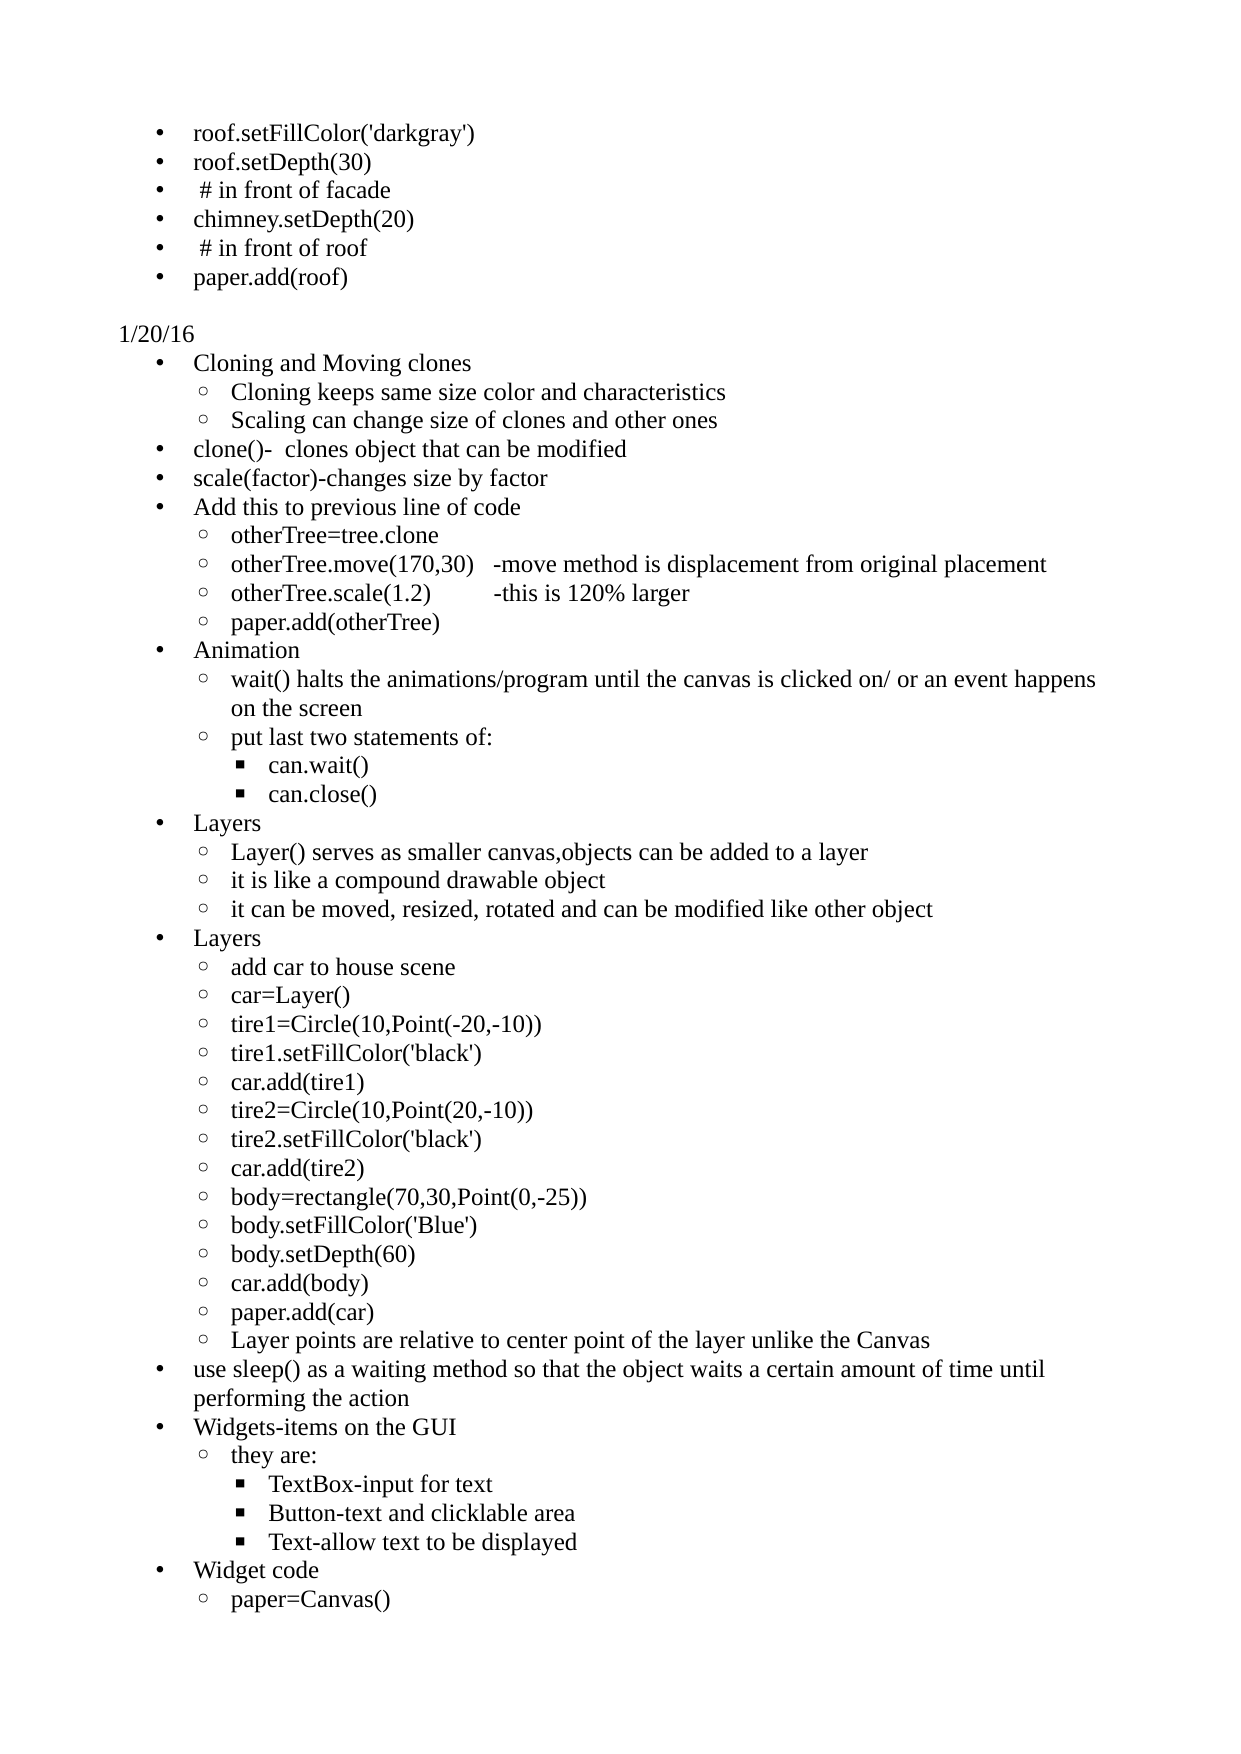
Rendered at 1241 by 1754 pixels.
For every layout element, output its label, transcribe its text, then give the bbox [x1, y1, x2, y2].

list add car to house scene [193, 952, 1122, 981]
list wait() halts the animations/program until the canvas is clicked on/ or an event happens on the screen [193, 664, 1122, 722]
list put last two statements of: [193, 722, 1122, 751]
list car.add(tire2) [193, 1153, 1122, 1182]
list Layers [156, 808, 1122, 837]
list it can be moved, resized, rotated and can be modified like other object [193, 894, 1122, 923]
list Button-text and clicklable area [231, 1498, 1122, 1527]
list body=rectangle(70,30,Point(0,-25)) [193, 1182, 1122, 1211]
list car.add(body) [193, 1268, 1122, 1297]
list tire2=Circle(10,Point(20,-10)) [193, 1096, 1122, 1124]
list Layer() serves as smaller canvas,objects can be added to a layer [193, 837, 1122, 866]
list Layers [156, 923, 1122, 952]
list TextBox-input for text [231, 1469, 1122, 1498]
list Widget code [156, 1556, 1122, 1584]
list Add this to previous line of code [156, 492, 1122, 521]
list # in front of facade [156, 176, 1122, 204]
list chimney.setDepth(20) [156, 204, 1122, 233]
list otherTree.move(170,30) -move method is displacement from original placement [193, 549, 1122, 578]
list Widgets-items on the GUI [156, 1412, 1122, 1441]
list use sleep() as a waiting method so that the object waits a certain amount of time until performing the action [156, 1354, 1122, 1412]
list can.wait() [231, 751, 1122, 779]
list body.setDepth(60) [193, 1239, 1122, 1268]
list roof.setFillColor('darkgray') [156, 118, 1122, 147]
list paper.add(roof) [156, 262, 1122, 291]
list scale(factor)-changes size by factor [156, 463, 1122, 492]
list tire2.setFillColor('black') [193, 1124, 1122, 1153]
list # in front of roof [156, 233, 1122, 262]
list Scaling can change size of clones and other ones [193, 406, 1122, 434]
list Cloning and Moving clones [156, 348, 1122, 377]
list Layer points are relative to center point of the layer unlike the Canvas [193, 1326, 1122, 1354]
list otherTree.scale(1.2) -this is 120% larger [193, 578, 1122, 607]
list paper.add(otherTree) [193, 607, 1122, 636]
list paper=Canvas() [193, 1584, 1122, 1613]
list they are: [193, 1441, 1122, 1469]
list paper.add(car) [193, 1297, 1122, 1326]
list Text-allow text to be displayed [231, 1527, 1122, 1556]
list Animation [156, 636, 1122, 664]
list tire1.setFillColor('black') [193, 1038, 1122, 1067]
list tire1=Circle(10,Point(-20,-10)) [193, 1009, 1122, 1038]
list body.setFillColor('Blue') [193, 1211, 1122, 1239]
list clone()- clones object that can be modified [156, 434, 1122, 463]
list Cloning keeps same size color and characteristics [193, 377, 1122, 406]
text 1/20/16 [118, 319, 1122, 348]
list it is like a compound drawable object [193, 866, 1122, 894]
list can.close() [231, 779, 1122, 808]
list car=Layer() [193, 981, 1122, 1009]
list roof.setDepth(30) [156, 147, 1122, 176]
list car.add(tire1) [193, 1067, 1122, 1096]
list otherTree=tree.clone [193, 521, 1122, 549]
